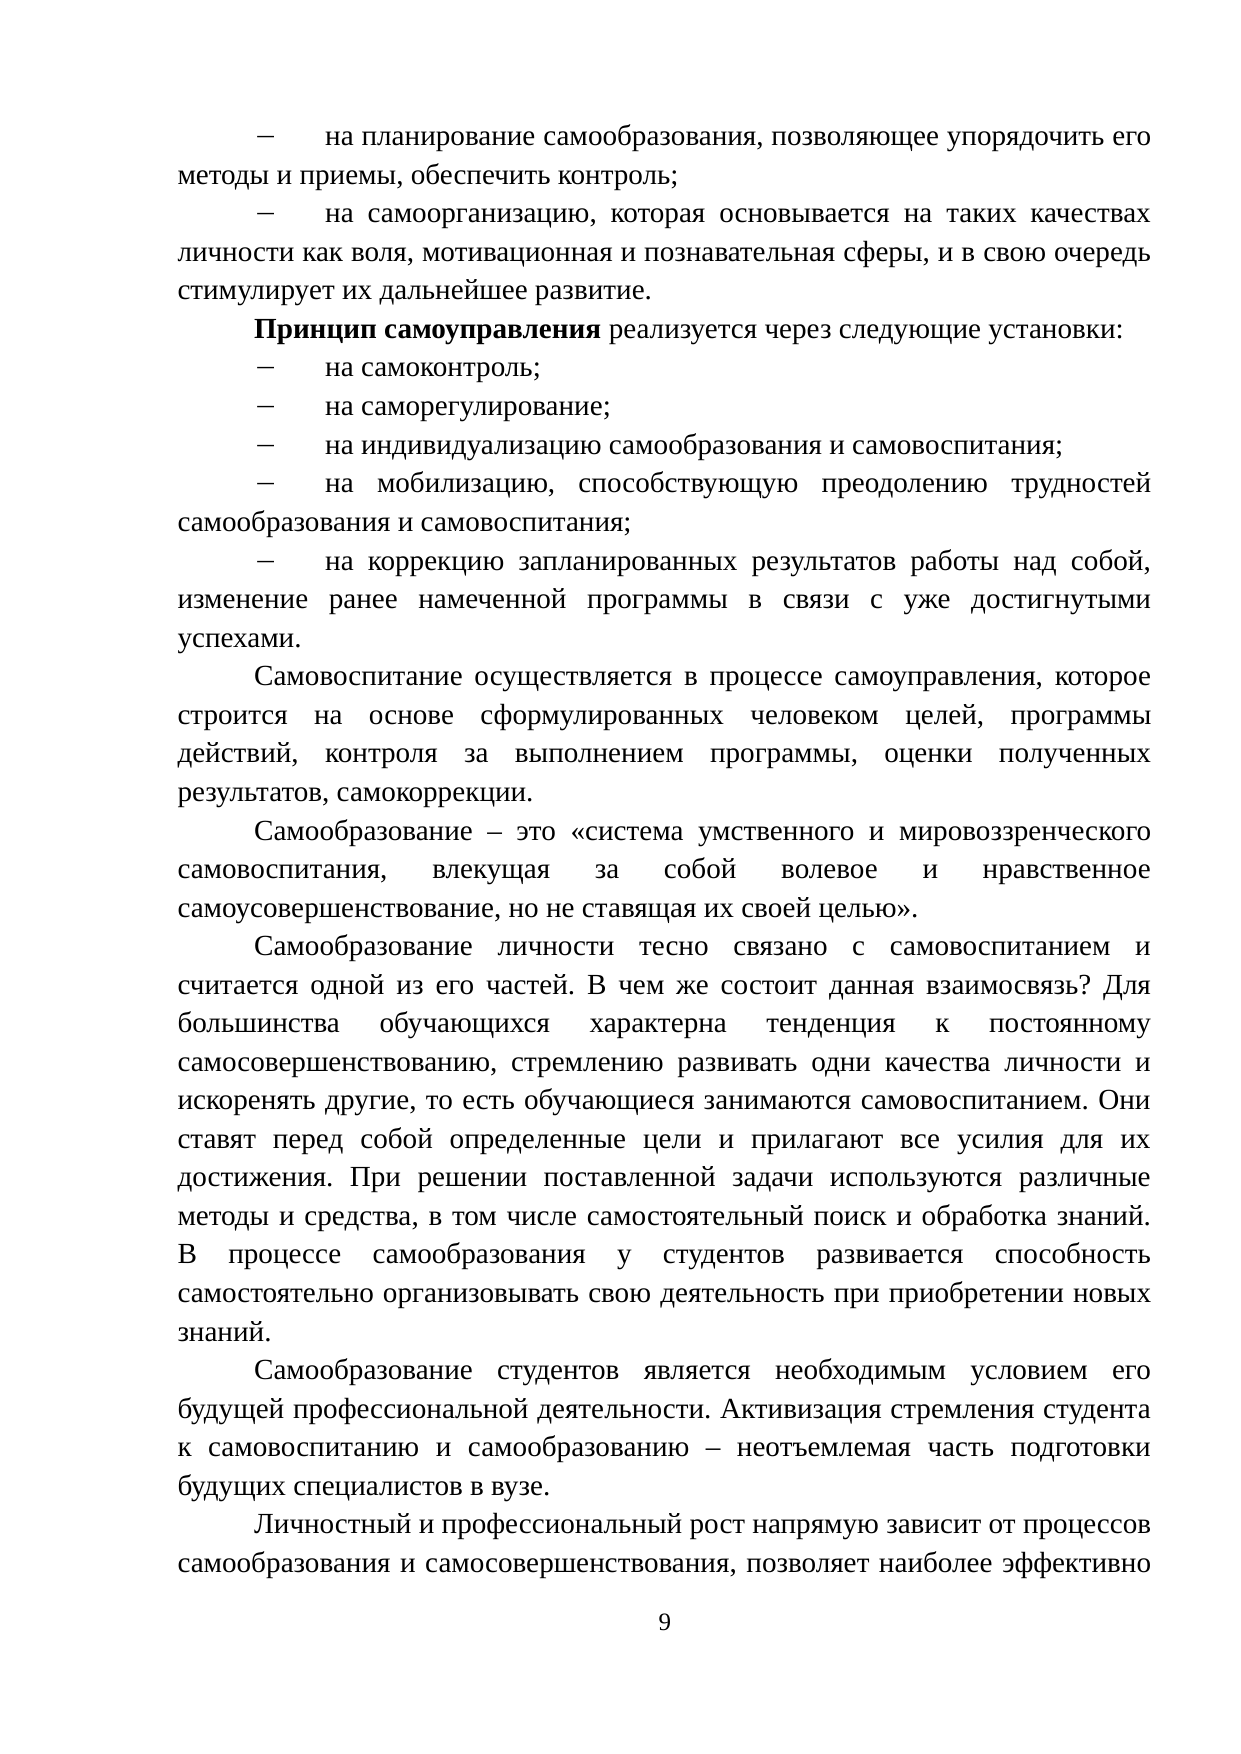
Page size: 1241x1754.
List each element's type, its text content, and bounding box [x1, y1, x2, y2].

text Самообразование личности тесно связано с самовоспитанием и считается одной из его частей. В чем же состоит данная взаимосвязь? Для большинства обучающихся характерна тенденция к постоянному самосовершенствованию, стремлению развивать одни качества личности и искоренять другие, то есть обучающиеся занимаются самовоспитанием. Они ставят перед собой определенные цели и прилагают все усилия для их достижения. При решении поставленной задачи используются различные методы и средства, в том числе самостоятельный поиск и обработка знаний. В процессе самообразования у студентов развивается способность самостоятельно организовывать свою деятельность при приобретении новых знаний. [177, 928, 1152, 1347]
list на индивидуализацию самообразования и самовоспитания; [177, 427, 1152, 461]
list на самоконтроль; [177, 349, 1152, 383]
text Принцип самоуправления реализуется через следующие установки: [177, 311, 1152, 344]
list на мобилизацию, способствующую преодолению трудностей самообразования и самовоспитания; [177, 466, 1152, 538]
text Самообразование – это «система умственного и мировоззренческого самовоспитания, влекущая за собой волевое и нравственное самоусовершенствование, но не ставящая их своей целью». [177, 813, 1152, 923]
list на саморегулирование; [177, 388, 1152, 422]
text Самовоспитание осуществляется в процессе самоуправления, которое строится на основе сформулированных человеком целей, программы действий, контроля за выполнением программы, оценки полученных результатов, самокоррекции. [177, 658, 1152, 808]
list на планирование самообразования, позволяющее упорядочить его методы и приемы, обеспечить контроль; [177, 118, 1152, 190]
text Личностный и профессиональный рост напрямую зависит от процессов самообразования и самосовершенствования, позволяет наиболее эффективно [177, 1506, 1152, 1578]
list на самоорганизацию, которая основывается на таких качествах личности как воля, мотивационная и познавательная сферы, и в свою очередь стимулирует их дальнейшее развитие. [177, 195, 1152, 306]
list на коррекцию запланированных результатов работы над собой, изменение ранее намеченной программы в связи с уже достигнутыми успехами. [177, 543, 1152, 653]
text Самообразование студентов является необходимым условием его будущей профессиональной деятельности. Активизация стремления студента к самовоспитанию и самообразованию – неотъемлемая часть подготовки будущих специалистов в вузе. [177, 1352, 1152, 1501]
